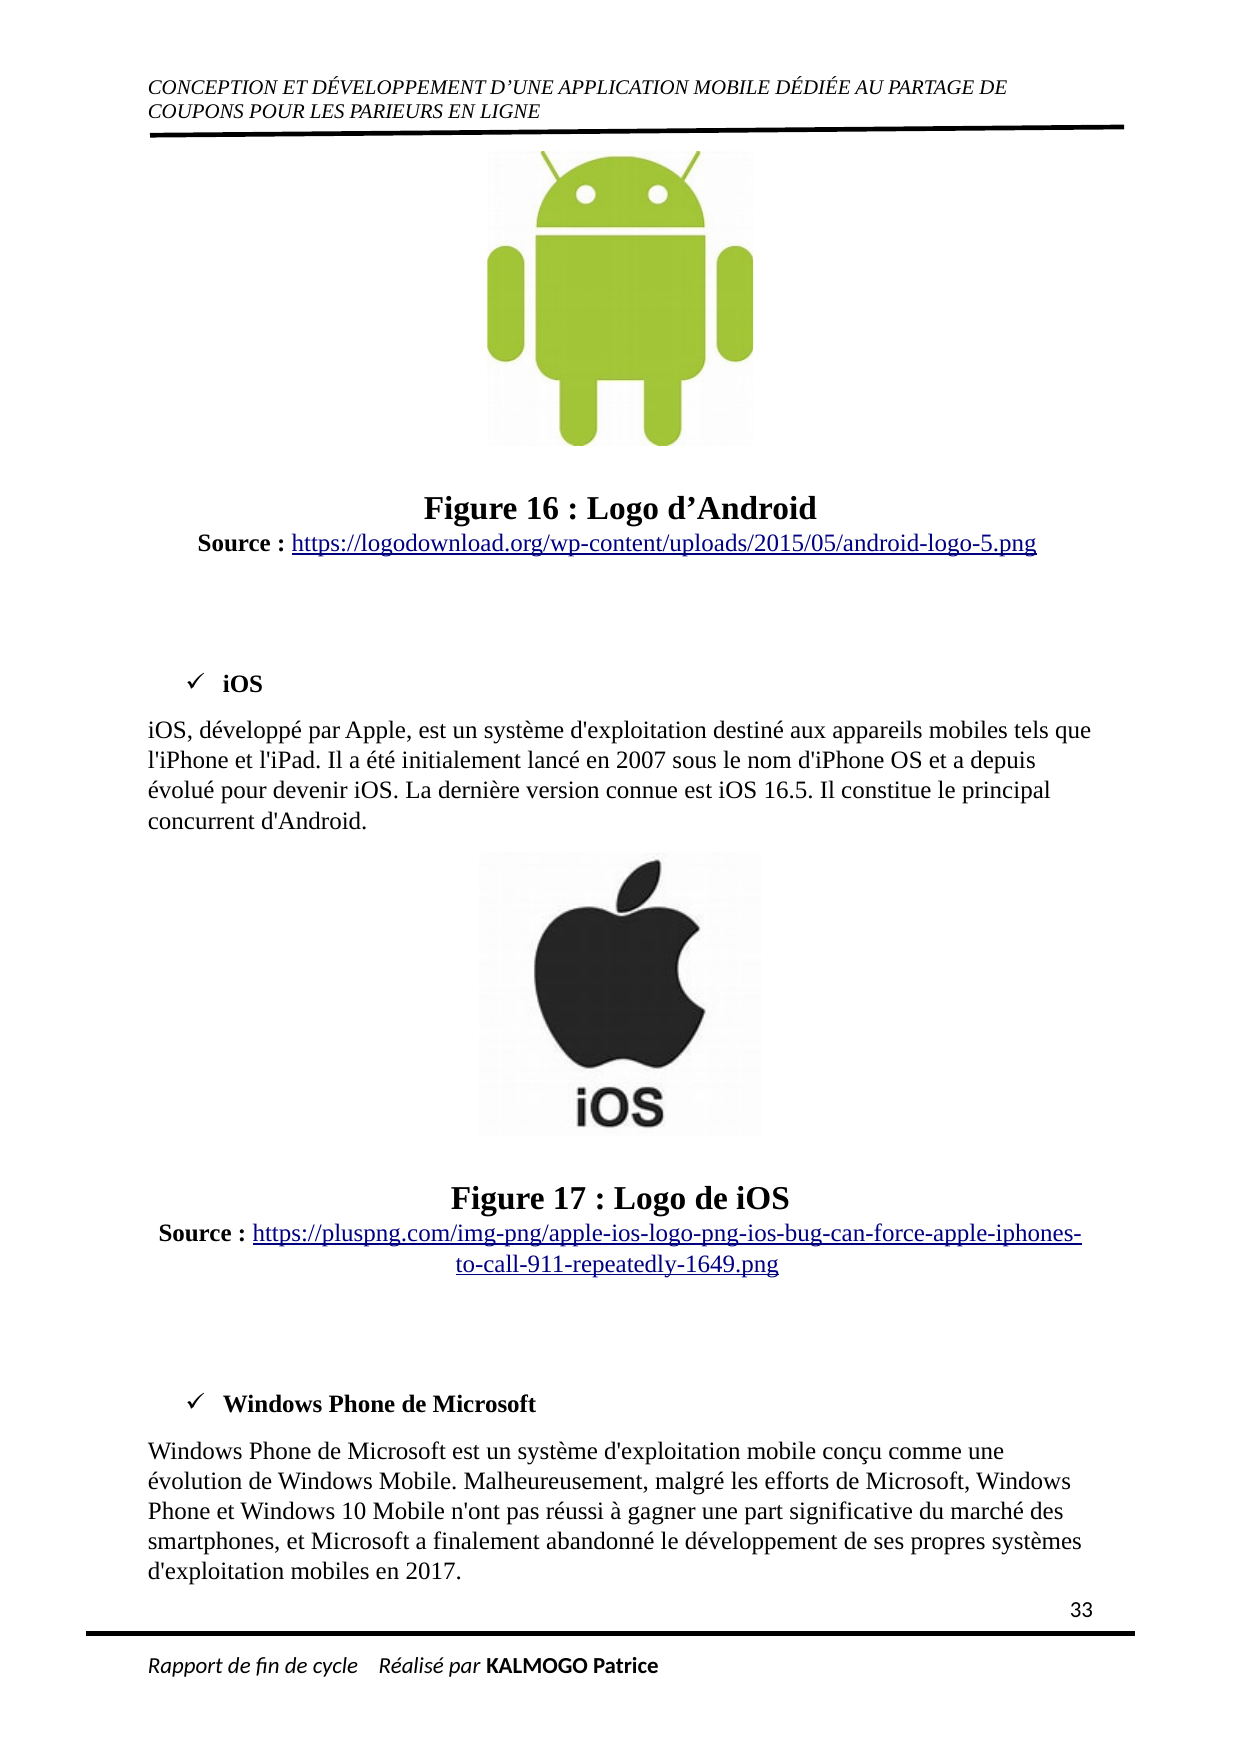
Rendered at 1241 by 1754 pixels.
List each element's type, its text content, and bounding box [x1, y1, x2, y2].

text Windows Phone de Microsoft est un système d'exploitation mobile conçu comme une évolution de Windows Mobile. Malheureusement, malgré les efforts de Microsoft, Windows Phone et Windows 10 Mobile n'ont pas réussi à gagner une part significative du marché des smartphones, et Microsoft a finalement abandonné le développement de ses propres systèmes d'exploitation mobiles en 2017. [148, 1436, 1093, 1585]
subtitle Figure 17 : Logo de iOS [148, 1178, 1093, 1217]
subtitle Figure 16 : Logo d’Android [148, 488, 1093, 526]
list Windows Phone de Microsoft [185, 1389, 1093, 1418]
text Source : https://logodownload.org/wp-content/uploads/2015/05/android-logo-5.png [148, 528, 1093, 557]
text iOS, développé par Apple, est un système d'exploitation destiné aux appareils mobiles tels que l'iPhone et l'iPad. Il a été initialement lancé en 2007 sous le nom d'iPhone OS et a depuis évolué pour devenir iOS. La dernière version connue est iOS 16.5. Il constitue le principal concurrent d'Android. [148, 715, 1093, 834]
list iOS [185, 669, 1093, 697]
text Source : https://pluspng.com/img-png/apple-ios-logo-png-ios-bug-can-force-apple-iphones-to-call-911-repeatedly-1649.png [148, 1218, 1093, 1277]
